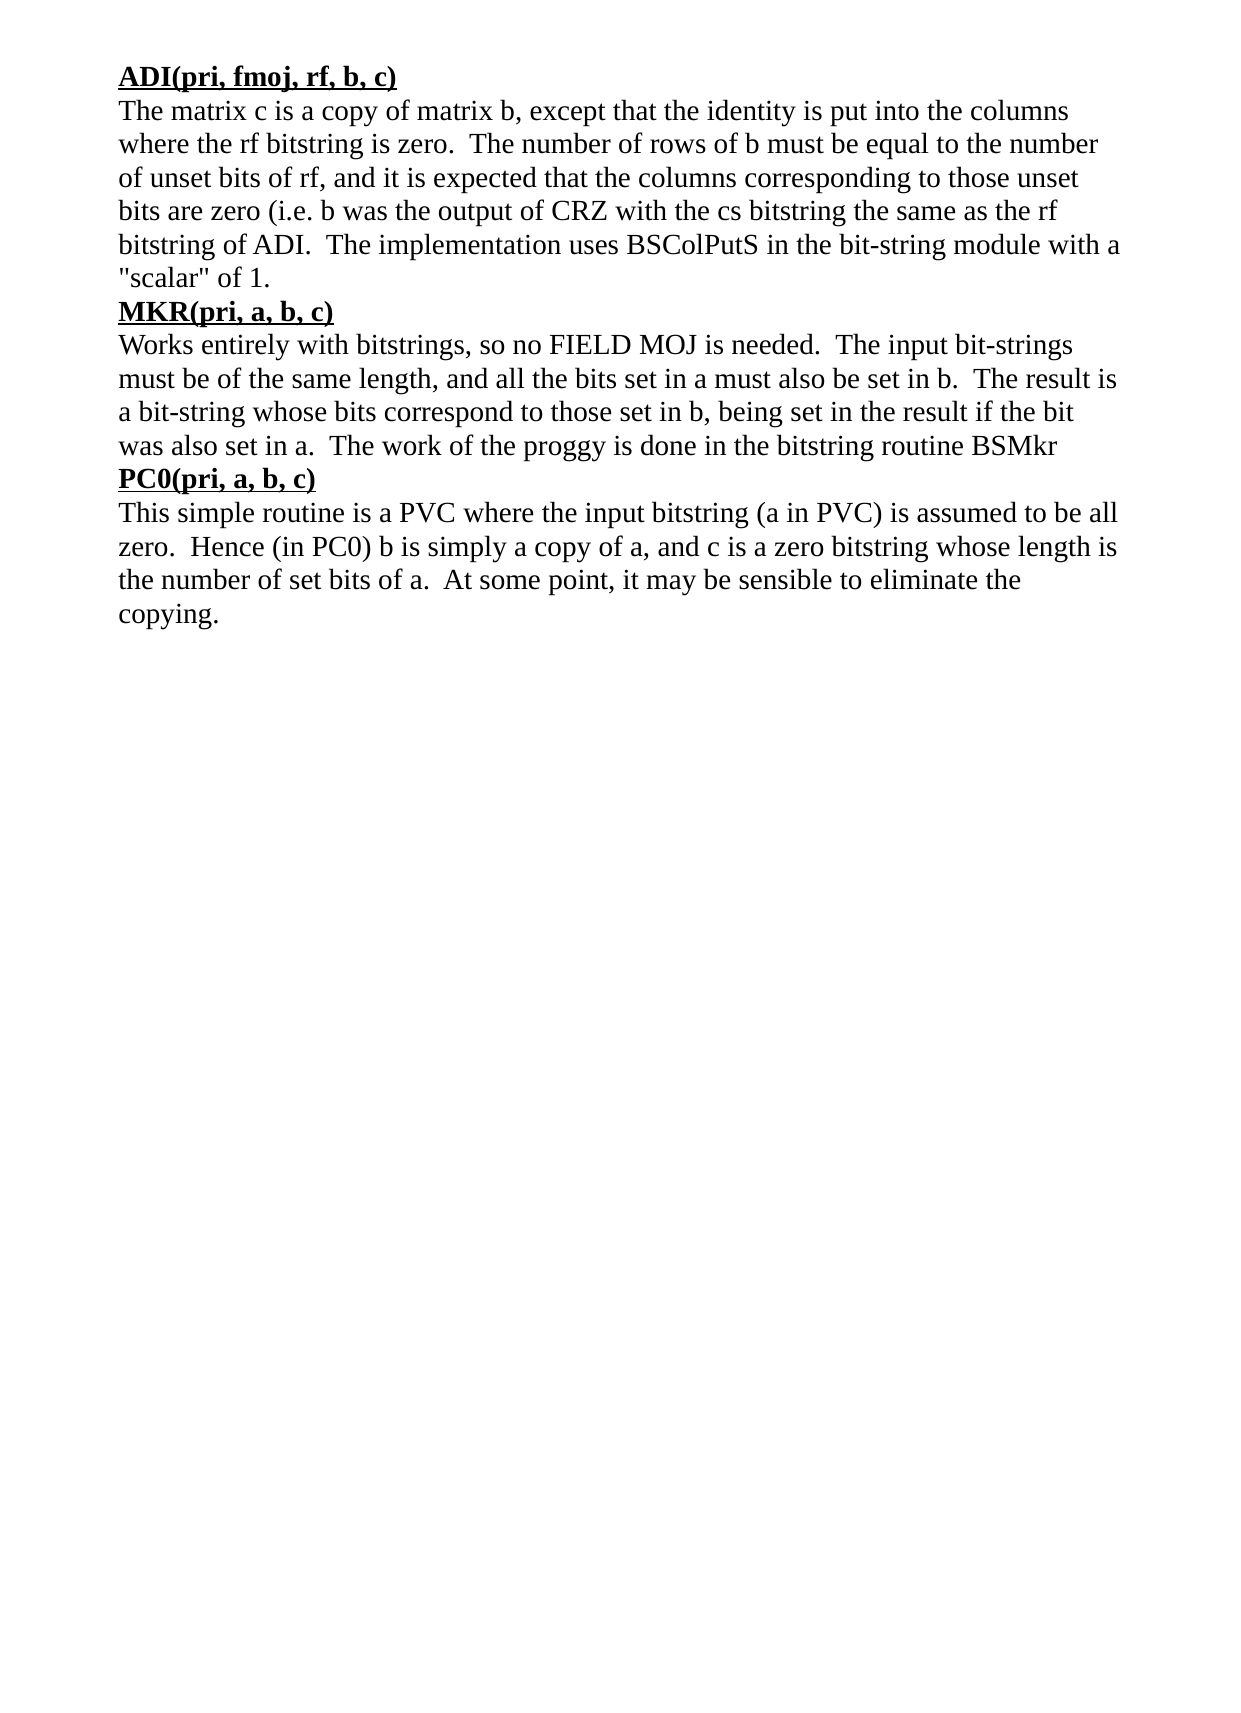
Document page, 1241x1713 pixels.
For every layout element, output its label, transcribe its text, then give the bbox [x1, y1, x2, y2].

text ADI(pri, fmoj, rf, b, c) [118, 59, 1122, 93]
text MKR(pri, a, b, c) [118, 294, 1122, 327]
text Works entirely with bitstrings, so no FIELD MOJ is needed. The input bit-strings must be of the same length, and all the bits set in a must also be set in b. The result is a bit-string whose bits correspond to those set in b, being set in the result if the bit was also set in a. The work of the proggy is done in the bitstring routine BSMkr [118, 327, 1122, 462]
text The matrix c is a copy of matrix b, except that the identity is put into the columns where the rf bitstring is zero. The number of rows of b must be equal to the number of unset bits of rf, and it is expected that the columns corresponding to those unset bits are zero (i.e. b was the output of CRZ with the cs bitstring the same as the rf bitstring of ADI. The implementation uses BSColPutS in the bit-string module with a "scalar" of 1. [118, 93, 1122, 294]
text PC0(pri, a, b, c) [118, 462, 1122, 495]
text This simple routine is a PVC where the input bitstring (a in PVC) is assumed to be all zero. Hence (in PC0) b is simply a copy of a, and c is a zero bitstring whose length is the number of set bits of a. At some point, it may be sensible to eliminate the copying. [118, 495, 1122, 629]
